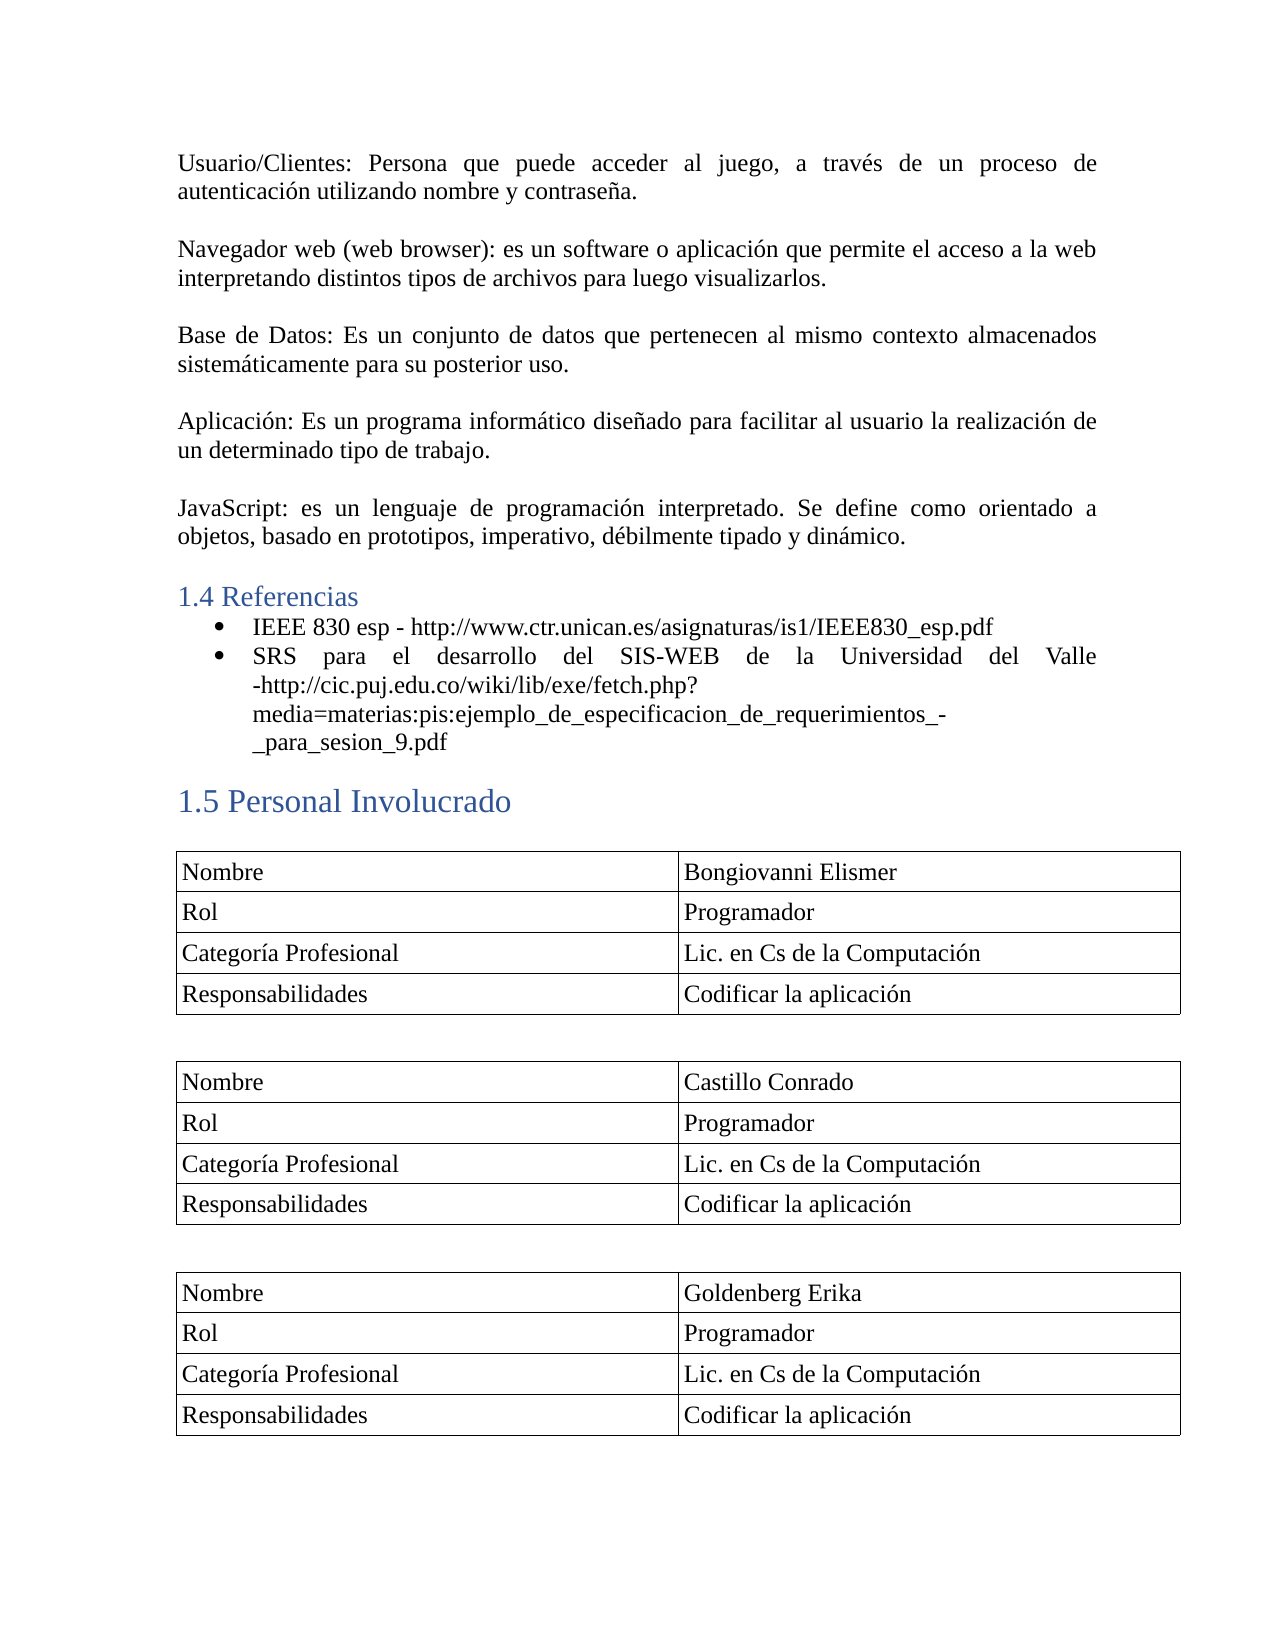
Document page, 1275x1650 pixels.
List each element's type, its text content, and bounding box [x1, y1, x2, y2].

table_header Nombre [177, 1273, 678, 1312]
table_header Castillo Conrado [679, 1062, 1180, 1102]
text 1.4 Referencias [177, 579, 1098, 612]
table_cell Responsabilidades [177, 974, 678, 1013]
table_cell Rol [177, 1313, 678, 1353]
table_header Goldenberg Erika [679, 1273, 1180, 1312]
table_cell Programador [679, 1103, 1180, 1142]
table_cell Lic. en Cs de la Computación [679, 1144, 1180, 1183]
text JavaScript: es un lenguaje de programación interpretado. Se define como orientado a objetos, basado en prototipos, imperativo, débilmente tipado y dinámico. [177, 493, 1098, 550]
table_cell Programador [679, 892, 1180, 932]
table_cell Programador [679, 1313, 1180, 1353]
list IEEE 830 esp - http://www.ctr.unican.es/asignaturas/is1/IEEE830_esp.pdf [215, 612, 1098, 641]
text Base de Datos: Es un conjunto de datos que pertenecen al mismo contexto almacenados sistemáticamente para su posterior uso. [177, 320, 1098, 378]
table_cell Rol [177, 1103, 678, 1142]
table_cell Codificar la aplicación [679, 1184, 1180, 1224]
table_cell Lic. en Cs de la Computación [679, 1354, 1180, 1394]
table_cell Categoría Profesional [177, 1354, 678, 1394]
subtitle 1.5 Personal Involucrado [177, 781, 1098, 819]
table_cell Categoría Profesional [177, 933, 678, 973]
text Usuario/Clientes: Persona que puede acceder al juego, a través de un proceso de autenticación utilizando nombre y contraseña. [177, 148, 1098, 205]
table_header Nombre [177, 1062, 678, 1102]
table_cell Categoría Profesional [177, 1144, 678, 1183]
table_cell Rol [177, 892, 678, 932]
list SRS para el desarrollo del SIS-WEB de la Universidad del Valle -http://cic.puj.edu.co/wiki/lib/exe/fetch.php?media=materias:pis:ejemplo_de_especificacion_de_requerimientos_-_para_sesion_9.pdf [215, 641, 1098, 756]
text Navegador web (web browser): es un software o aplicación que permite el acceso a la web interpretando distintos tipos de archivos para luego visualizarlos. [177, 234, 1098, 291]
table_cell Codificar la aplicación [679, 974, 1180, 1013]
table_header Nombre [177, 852, 678, 891]
table_cell Responsabilidades [177, 1395, 678, 1434]
table_cell Codificar la aplicación [679, 1395, 1180, 1434]
text Aplicación: Es un programa informático diseñado para facilitar al usuario la realización de un determinado tipo de trabajo. [177, 406, 1098, 464]
table_cell Lic. en Cs de la Computación [679, 933, 1180, 973]
table_cell Responsabilidades [177, 1184, 678, 1224]
table_header Bongiovanni Elismer [679, 852, 1180, 891]
